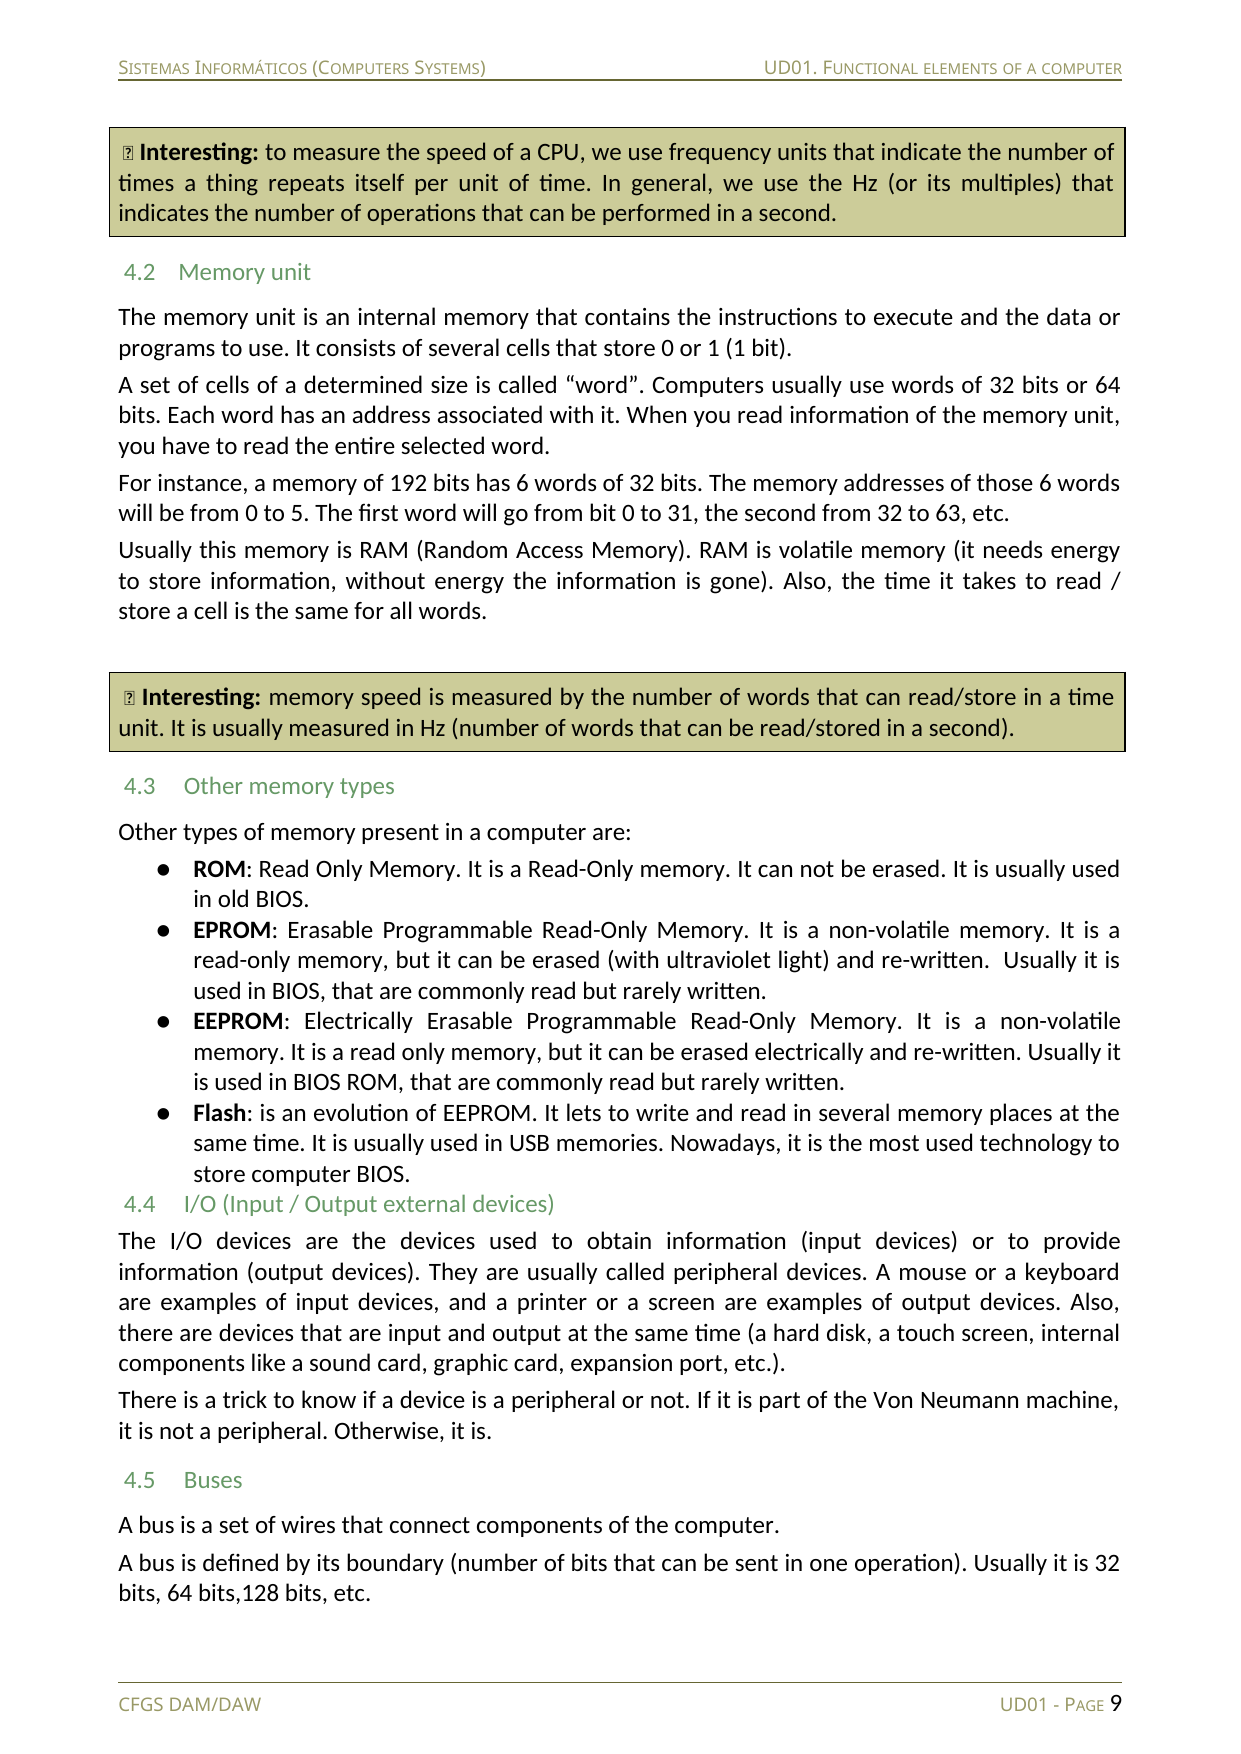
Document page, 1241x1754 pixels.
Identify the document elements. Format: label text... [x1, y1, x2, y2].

text The memory unit is an internal memory that contains the instructions to execute and the data or programs to use. It consists of several cells that store 0 or 1 (1 bit). [118, 301, 1122, 362]
text 💬 Interesting: to measure the speed of a CPU, we use frequency units that indicate the number of times a thing repeats itself per unit of time. In general, we use the Hz (or its multiples) that indicates the number of operations that can be performed in a second. [110, 128, 1124, 236]
subtitle Memory unit [118, 256, 1122, 287]
text Usually this memory is RAM (Random Access Memory). RAM is volatile memory (it needs energy to store information, without energy the information is gone). Also, the time it takes to read / store a cell is the same for all words. [118, 534, 1122, 626]
list EEPROM: Electrically Erasable Programmable Read-Only Memory. It is a non-volatile memory. It is a read only memory, but it can be erased electrically and re-written. Usually it is used in BIOS ROM, that are commonly read but rarely written. [156, 1005, 1122, 1097]
text Other types of memory present in a computer are: [118, 816, 1122, 846]
list EPROM: Erasable Programmable Read-Only Memory. It is a non-volatile memory. It is a read-only memory, but it can be erased (with ultraviolet light) and re-written. Usually it is used in BIOS, that are commonly read but rarely written. [156, 914, 1122, 1005]
subtitle Buses [118, 1464, 1122, 1495]
text A set of cells of a determined size is called “word”. Computers usually use words of 32 bits or 64 bits. Each word has an address associated with it. When you read information of the memory unit, you have to read the entire selected word. [118, 369, 1122, 460]
subtitle Other memory types [118, 770, 1122, 801]
list ROM: Read Only Memory. It is a Read-Only memory. It can not be erased. It is usually used in old BIOS. [156, 853, 1122, 914]
text For instance, a memory of 192 bits has 6 words of 32 bits. The memory addresses of those 6 words will be from 0 to 5. The first word will go from bit 0 to 31, the second from 32 to 63, etc. [118, 467, 1122, 528]
text There is a trick to know if a device is a peripheral or not. If it is part of the Von Neumann machine, it is not a peripheral. Otherwise, it is. [118, 1384, 1122, 1446]
text The I/O devices are the devices used to obtain information (input devices) or to provide information (output devices). They are usually called peripheral devices. A mouse or a keyboard are examples of input devices, and a printer or a screen are examples of output devices. Also, there are devices that are input and output at the same time (a hard disk, a touch screen, internal components like a sound card, graphic card, expansion port, etc.). [118, 1225, 1122, 1378]
subtitle I/O (Input / Output external devices) [118, 1188, 1122, 1219]
text A bus is a set of wires that connect components of the computer. [118, 1510, 1122, 1540]
list Flash: is an evolution of EEPROM. It lets to write and read in several memory places at the same time. It is usually used in USB memories. Nowadays, it is the most used technology to store computer BIOS. [156, 1097, 1122, 1188]
text A bus is defined by its boundary (number of bits that can be sent in one operation). Usually it is 32 bits, 64 bits,128 bits, etc. [118, 1547, 1122, 1608]
text 💬 Interesting: memory speed is measured by the number of words that can read/store in a time unit. It is usually measured in Hz (number of words that can be read/stored in a second). [110, 673, 1124, 751]
